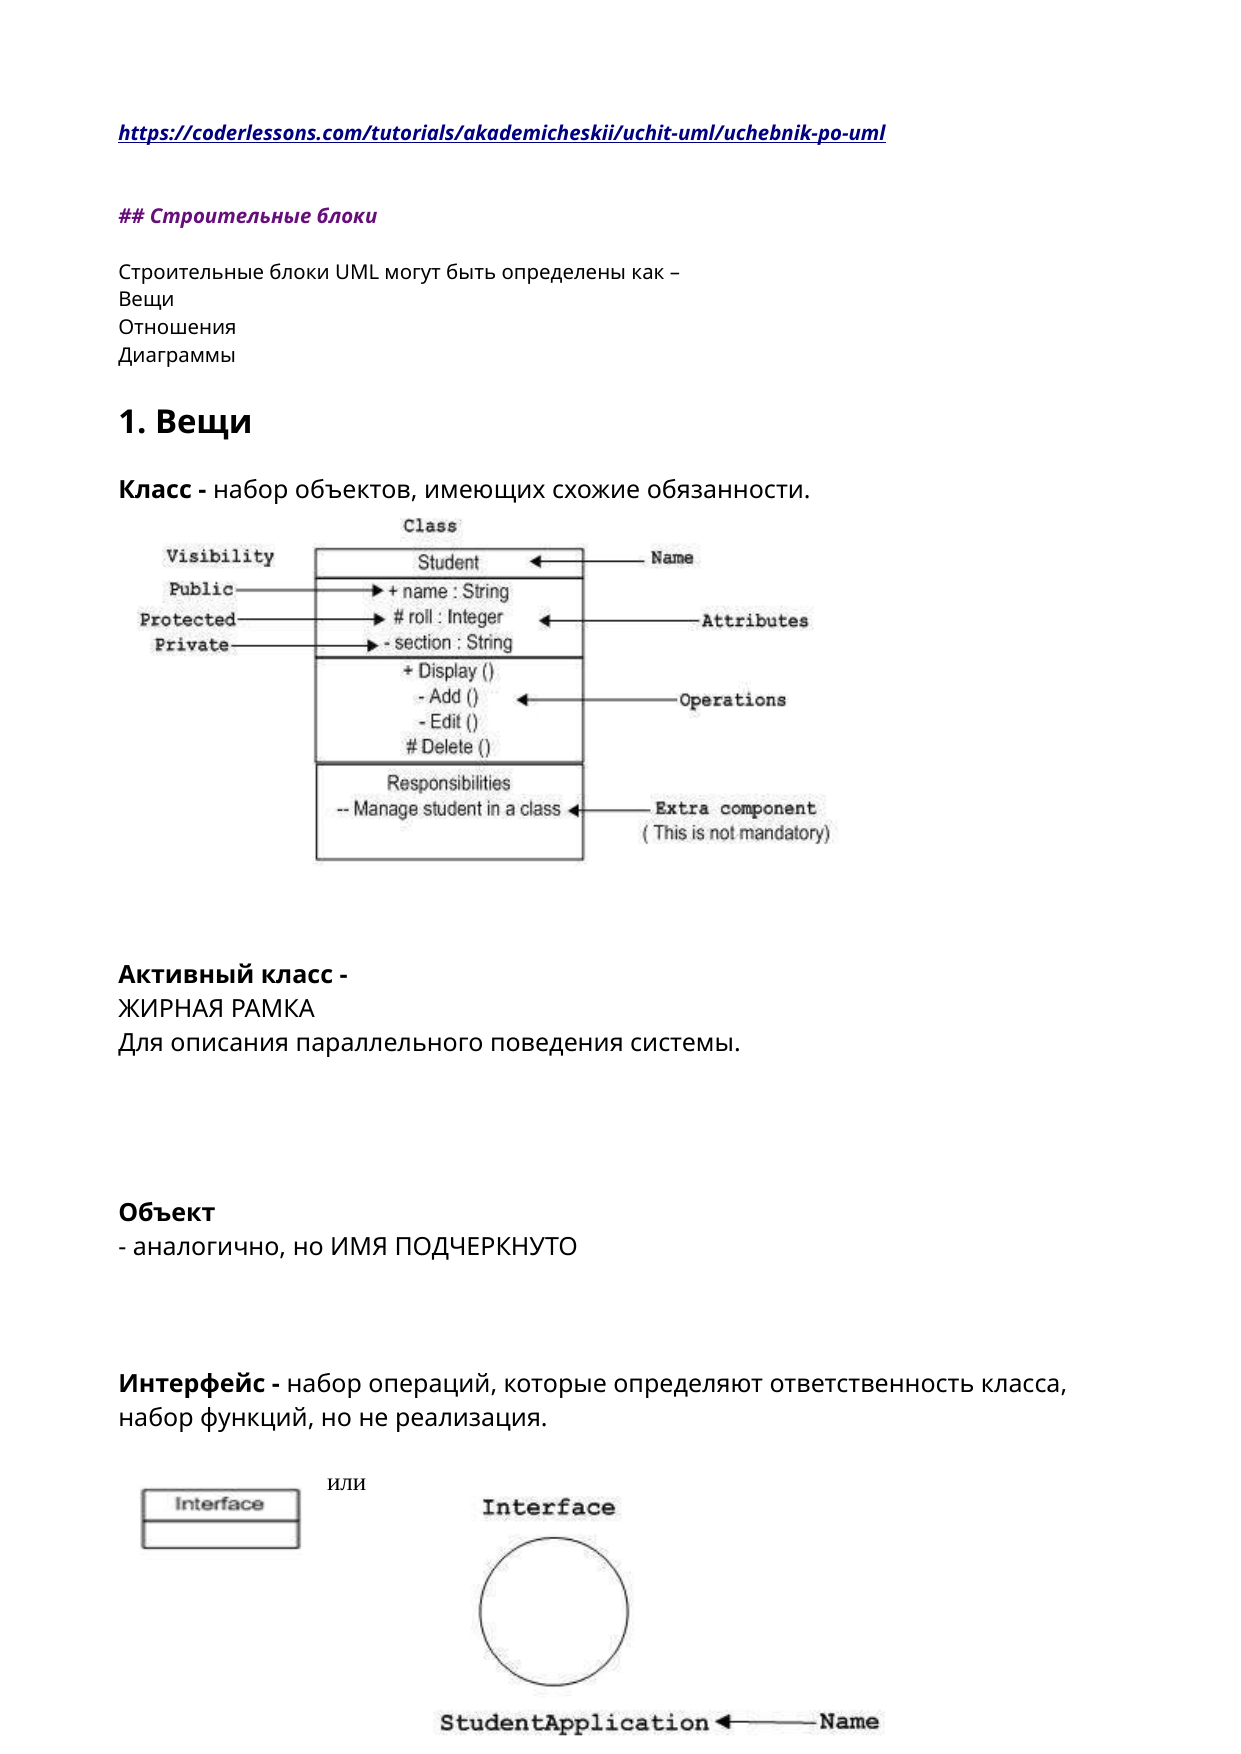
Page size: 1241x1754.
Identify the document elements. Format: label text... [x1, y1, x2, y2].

picture [421, 1484, 899, 1748]
text Строительные блоки UML могут быть определены как – [118, 257, 1122, 285]
text ## Строительные блоки [118, 202, 1122, 229]
text 1. Вещи [118, 398, 1122, 443]
text или [118, 1467, 1122, 1496]
text Интерфейс - набор операций, которые определяют ответственность класса, [118, 1365, 1122, 1399]
text Диаграммы [118, 341, 1122, 368]
picture [125, 506, 856, 866]
text Активный класс - [118, 956, 1122, 991]
text Вещи [118, 285, 1122, 313]
text Отношения [118, 313, 1122, 341]
text - аналогично, но ИМЯ ПОДЧЕРКНУТО [118, 1229, 1122, 1263]
text ЖИРНАЯ РАМКА [118, 991, 1122, 1024]
text набор функций, но не реализация. [118, 1399, 1122, 1433]
text Для описания параллельного поведения системы. [118, 1024, 1122, 1059]
text https://coderlessons.com/tutorials/akademicheskii/uchit-uml/uchebnik-po-uml [118, 118, 1122, 146]
text Класс - набор объектов, имеющих схожие обязанности. [118, 472, 1122, 506]
picture [139, 1486, 309, 1565]
text Объект [118, 1195, 1122, 1229]
